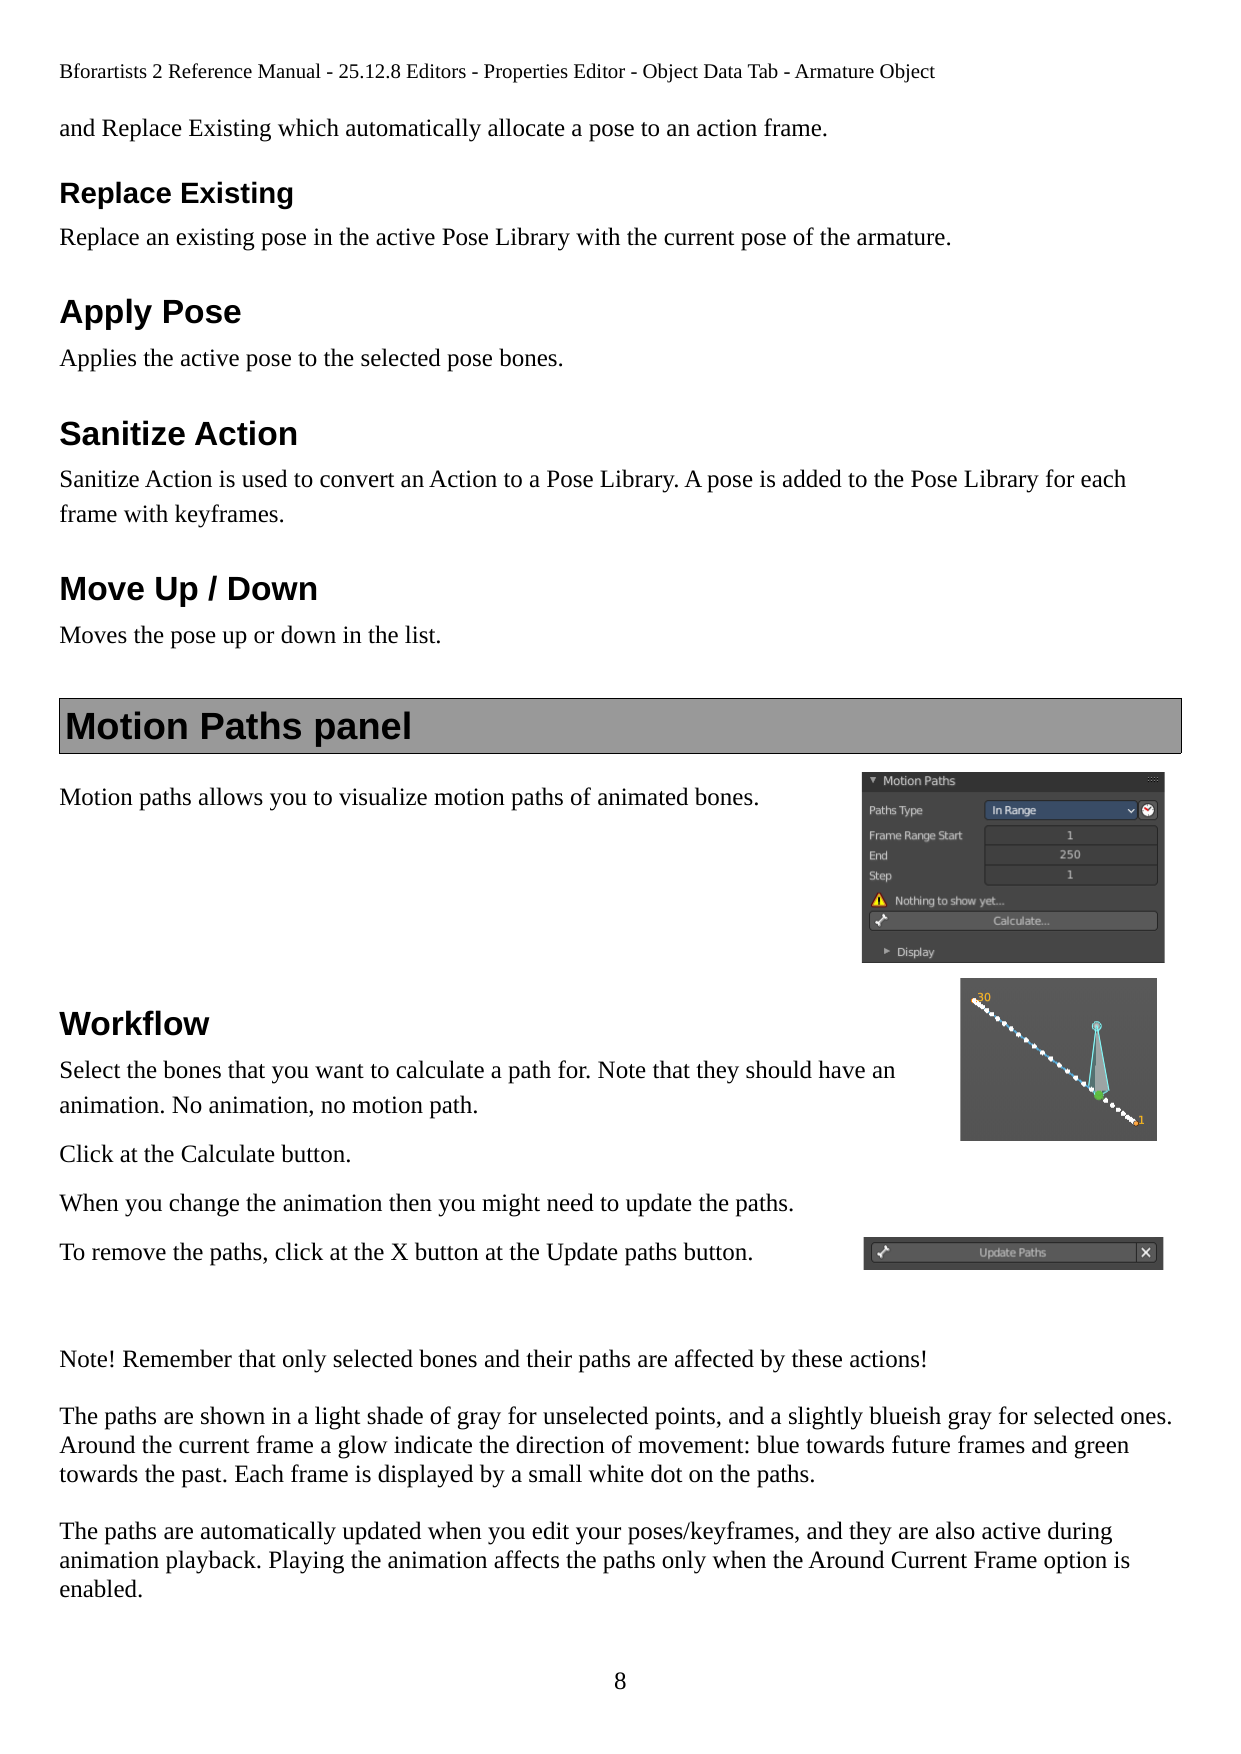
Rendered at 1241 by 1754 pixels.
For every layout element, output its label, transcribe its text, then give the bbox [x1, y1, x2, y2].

text and Replace Existing which automatically allocate a pose to an action frame. [59, 113, 1181, 141]
text The paths are automatically updated when you edit your poses/keyframes, and they are also active during animation playback. Playing the animation affects the paths only when the Around Current Frame option is enabled. [59, 1516, 1181, 1602]
text When you change the animation then you might need to update the paths. [59, 1188, 1181, 1217]
picture [960, 978, 1157, 1141]
text Sanitize Action is used to convert an Action to a Pose Library. A pose is added to the Pose Library for each frame with keyframes. [59, 464, 1181, 528]
subtitle Replace Existing [59, 176, 1181, 210]
text Note! Remember that only selected bones and their paths are affected by these actions! [59, 1344, 1181, 1372]
text Moves the pose up or down in the list. [59, 620, 1181, 649]
subtitle [1157, 1004, 1181, 1043]
picture [863, 1237, 1164, 1270]
text Select the bones that you want to calculate a path for. Note that they should have an animation. No animation, no motion path. [59, 1055, 960, 1119]
subtitle Move Up / Down [59, 569, 1181, 608]
picture [861, 772, 1165, 963]
subtitle Apply Pose [59, 292, 1181, 331]
text The paths are shown in a light shade of gray for unselected points, and a slightly blueish gray for selected ones. Around the current frame a glow indicate the direction of movement: blue towards future frames and green towards the past. Each frame is displayed by a small white dot on the paths. [59, 1401, 1181, 1487]
text Replace an existing pose in the active Pose Library with the current pose of the armature. [59, 222, 1181, 251]
table_header Motion Paths panel [60, 699, 1181, 753]
subtitle Workflow [59, 1004, 960, 1043]
text To remove the paths, click at the X button at the Update paths button. [59, 1237, 863, 1266]
text Motion paths allows you to visualize motion paths of animated bones. [59, 782, 861, 811]
subtitle Sanitize Action [59, 413, 1181, 452]
text Applies the active pose to the selected pose bones. [59, 343, 1181, 372]
text Click at the Calculate button. [59, 1139, 1181, 1168]
